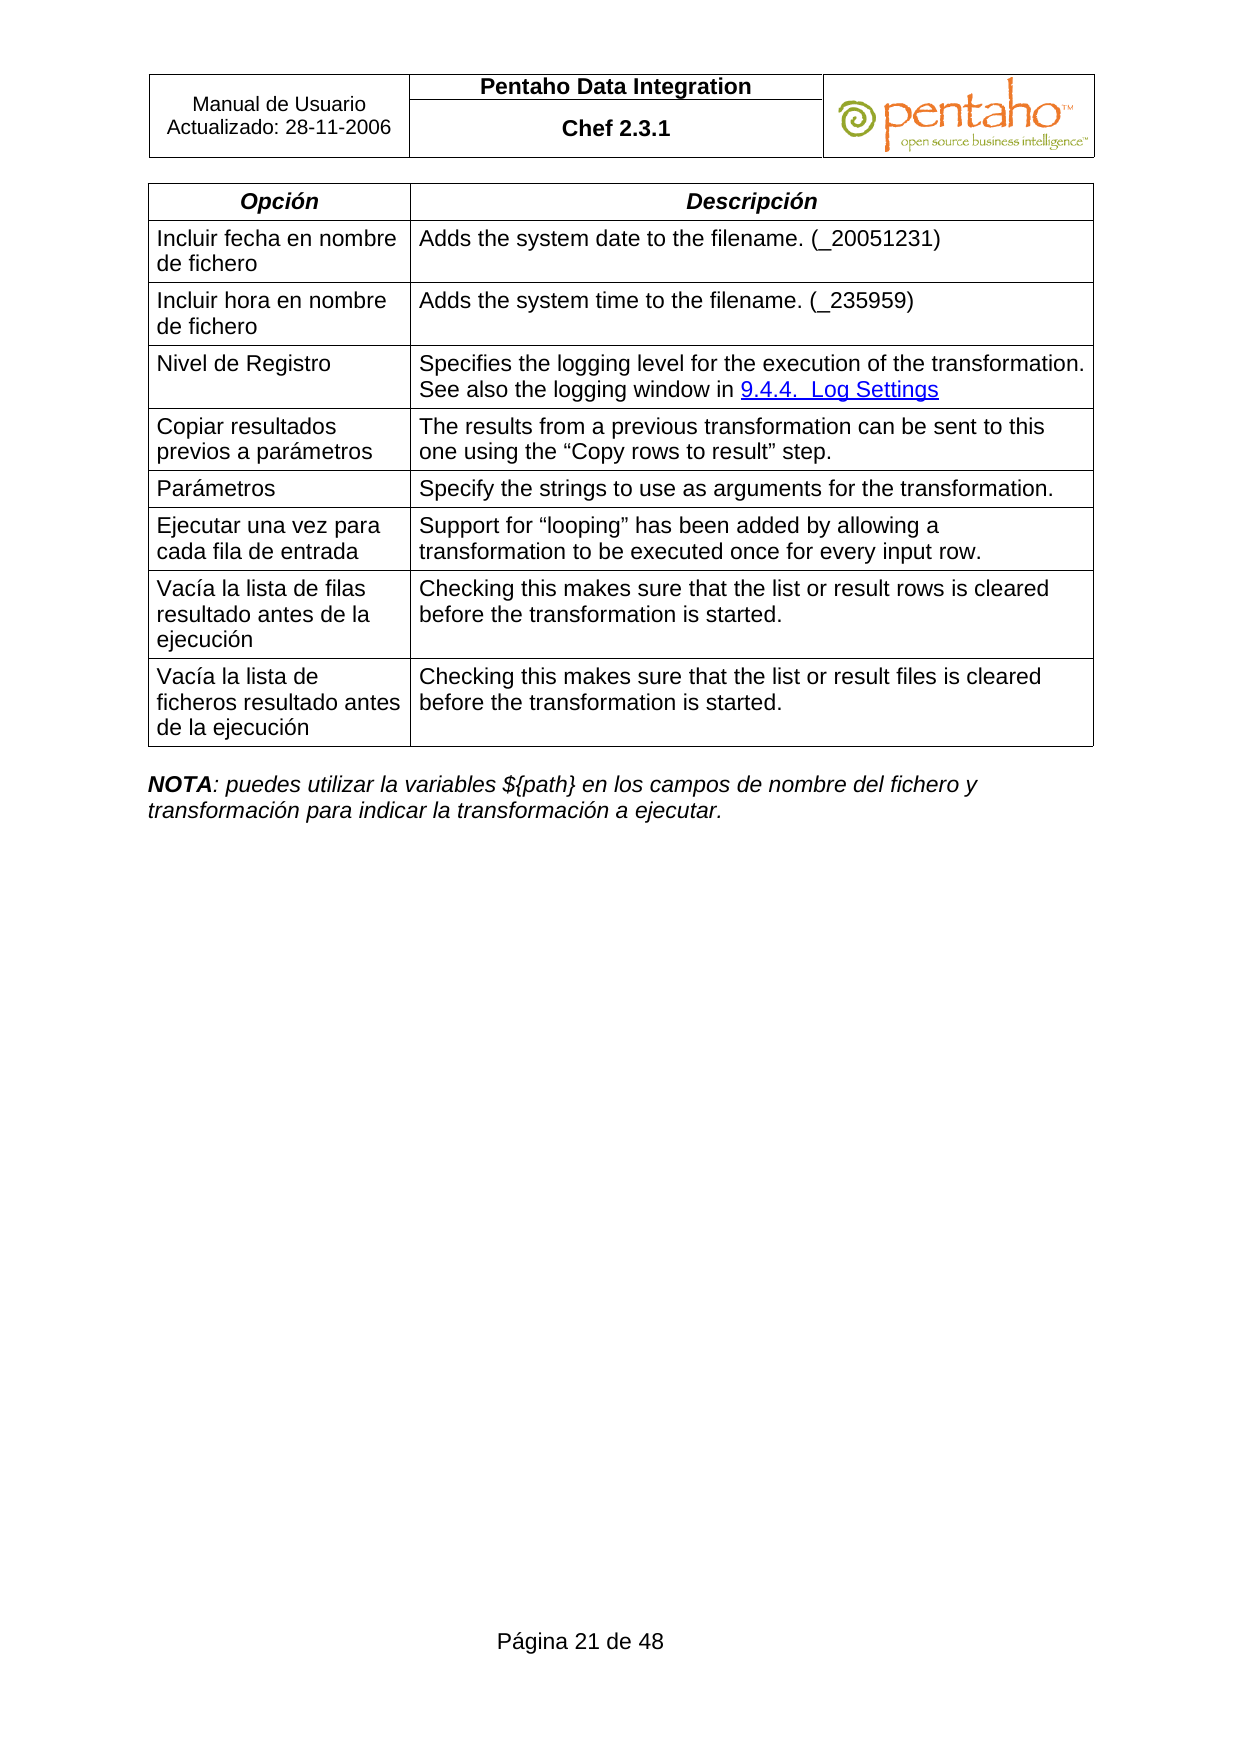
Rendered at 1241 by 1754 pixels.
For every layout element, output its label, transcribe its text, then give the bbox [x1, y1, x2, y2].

table_cell Adds the system time to the filename. (_235959) [411, 283, 1093, 345]
table_header Opción [149, 184, 410, 220]
text NOTA: puedes utilizar la variables ${path} en los campos de nombre del fichero y transformación para indicar la transformación a ejecutar. [148, 772, 1092, 823]
table_cell Specify the strings to use as arguments for the transformation. [411, 471, 1093, 507]
table_cell Adds the system date to the filename. (_20051231) [411, 221, 1093, 282]
table_cell The results from a previous transformation can be sent to this one using the “Copy rows to result” step. [411, 409, 1093, 470]
table_header Descripción [411, 184, 1093, 220]
table_cell Copiar resultados previos a parámetros [149, 409, 410, 470]
table_cell Parámetros [149, 471, 410, 507]
table_cell Nivel de Registro [149, 346, 410, 408]
table_cell Vacía la lista de ficheros resultado antes de la ejecución [149, 659, 410, 746]
table_cell Vacía la lista de filas resultado antes de la ejecución [149, 571, 410, 658]
table_cell Ejecutar una vez para cada fila de entrada [149, 508, 410, 570]
table_cell Support for “looping” has been added by allowing a transformation to be executed once for every input row. [411, 508, 1093, 570]
table_cell Checking this makes sure that the list or result rows is cleared before the transformation is started. [411, 571, 1093, 658]
table_cell Incluir fecha en nombre de fichero [149, 221, 410, 282]
table_cell Checking this makes sure that the list or result files is cleared before the transformation is started. [411, 659, 1093, 746]
table_cell Incluir hora en nombre de fichero [149, 283, 410, 345]
table_cell Specifies the logging level for the execution of the transformation. See also the logging window in 9.4.4. Log Settings [411, 346, 1093, 408]
